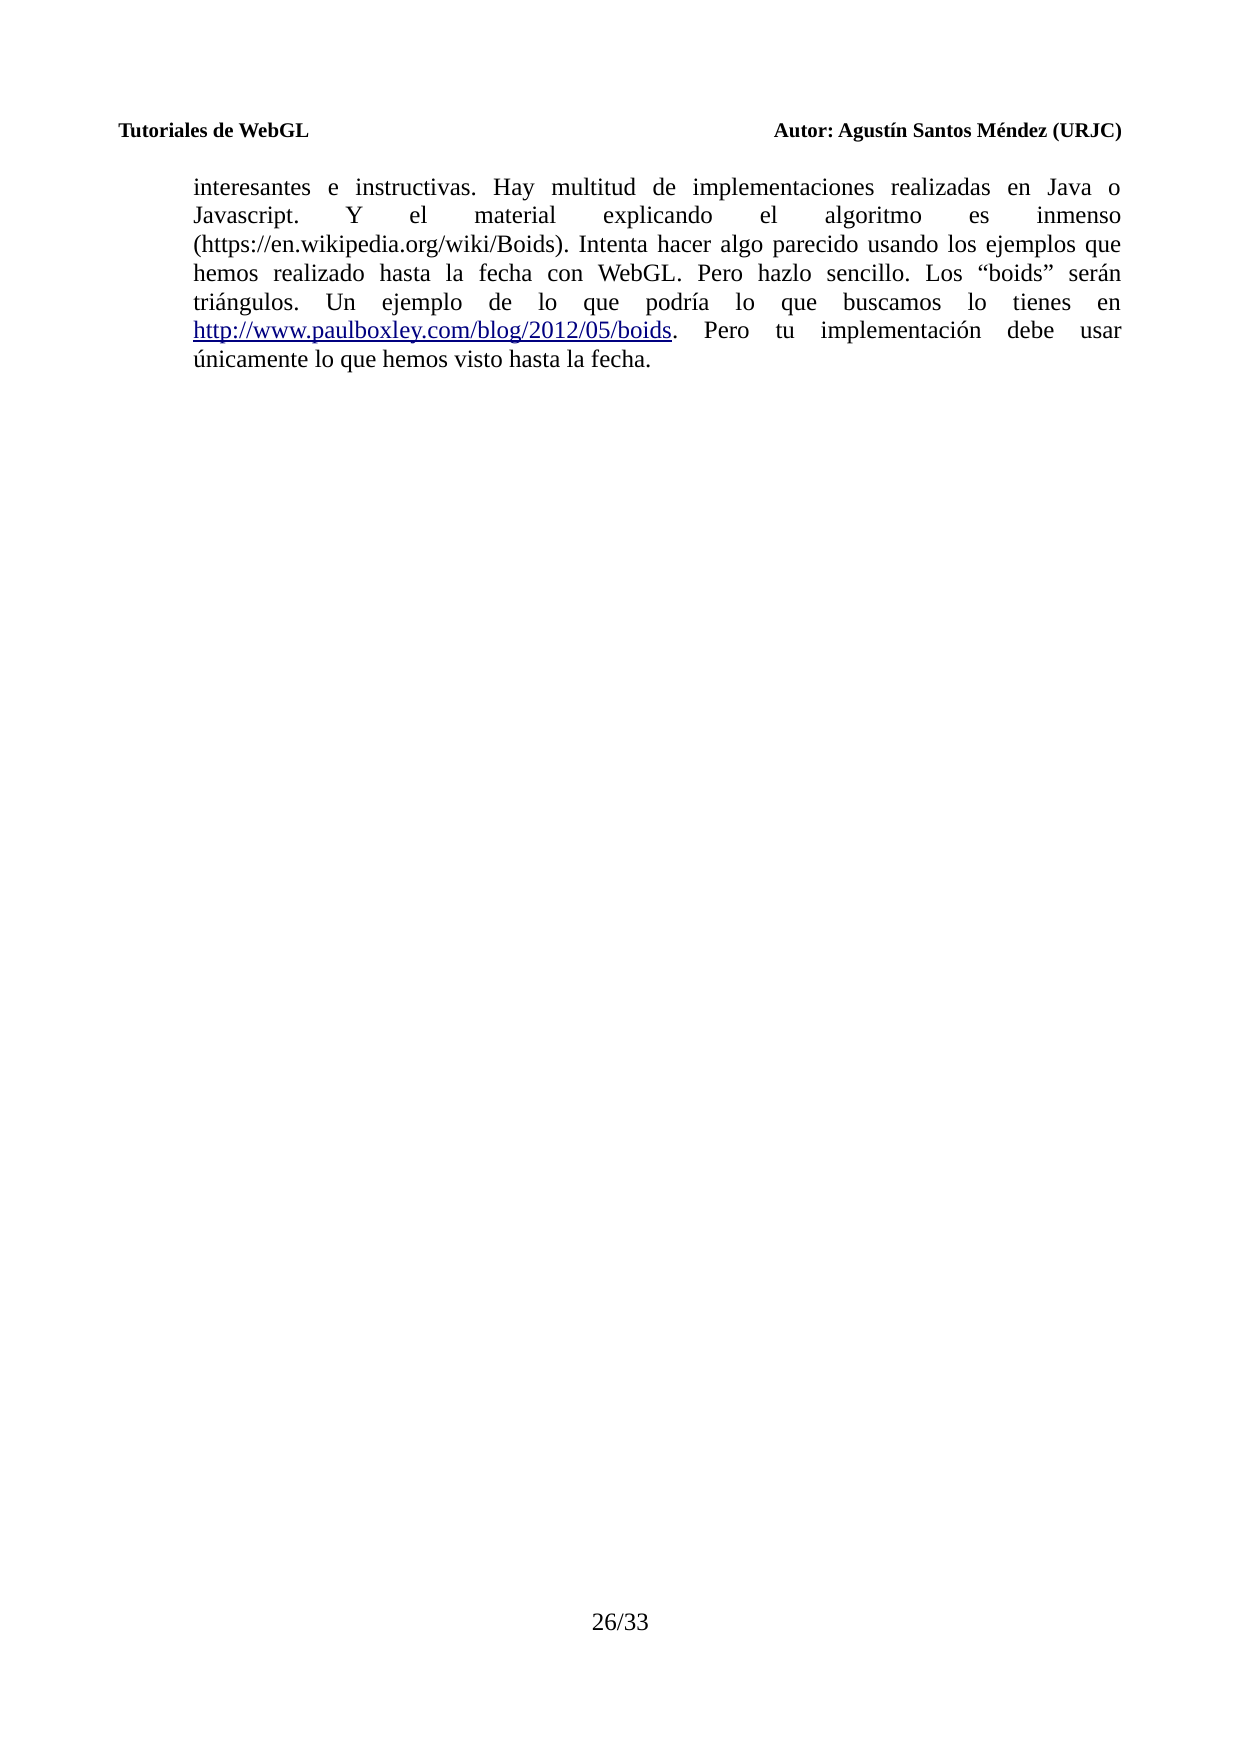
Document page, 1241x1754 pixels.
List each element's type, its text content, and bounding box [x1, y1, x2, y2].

list interesantes e instructivas. Hay multitud de implementaciones realizadas en Java o Javascript. Y el material explicando el algoritmo es inmenso (https://en.wikipedia.org/wiki/Boids). Intenta hacer algo parecido usando los ejemplos que hemos realizado hasta la fecha con WebGL. Pero hazlo sencillo. Los “boids” serán triángulos. Un ejemplo de lo que podría lo que buscamos lo tienes en http://www.paulboxley.com/blog/2012/05/boids. Pero tu implementación debe usar únicamente lo que hemos visto hasta la fecha. [156, 172, 1122, 373]
